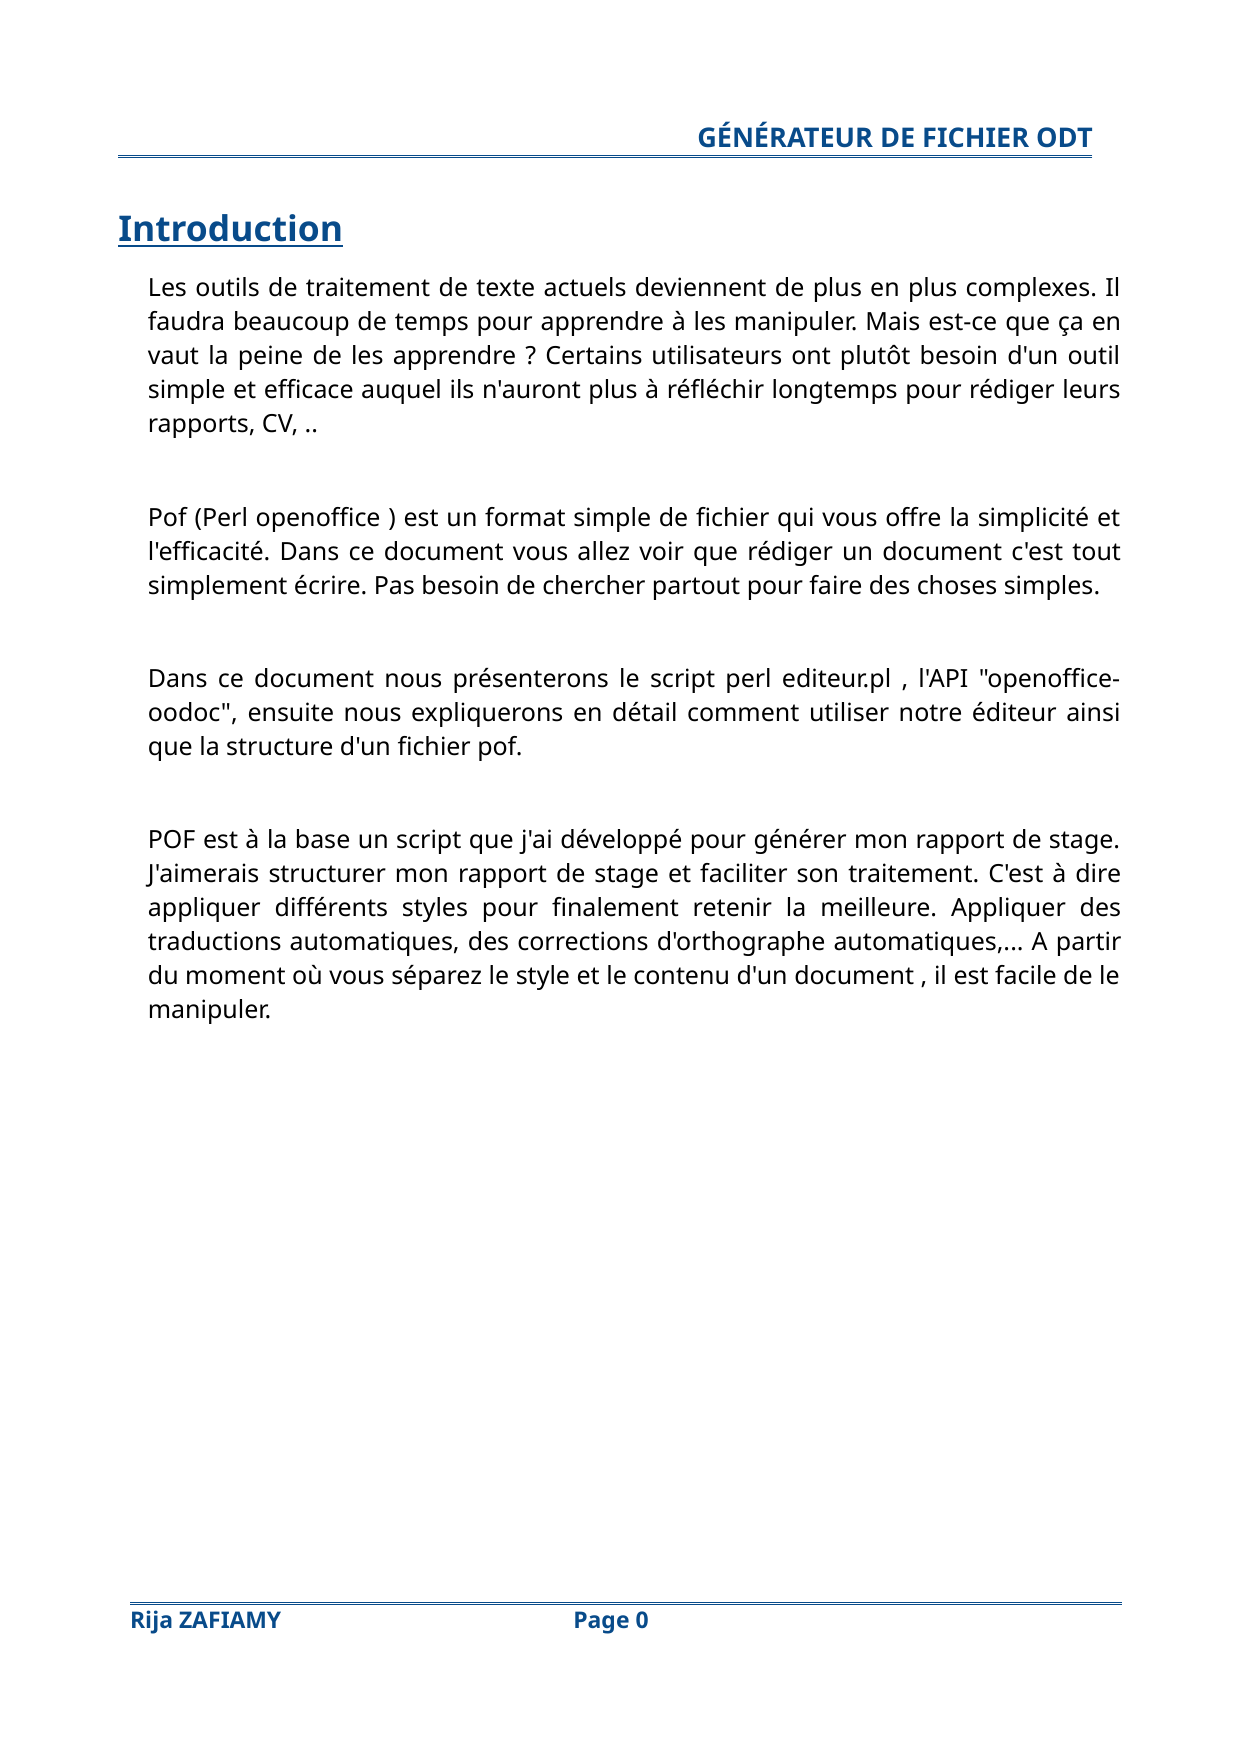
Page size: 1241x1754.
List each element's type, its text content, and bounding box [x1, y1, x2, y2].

text Introduction [118, 204, 1122, 252]
text POF est à la base un script que j'ai développé pour générer mon rapport de stage. J'aimerais structurer mon rapport de stage et faciliter son traitement. C'est à dire appliquer différents styles pour finalement retenir la meilleure. Appliquer des traductions automatiques, des corrections d'orthographe automatiques,... A partir du moment où vous séparez le style et le contenu d'un document , il est facile de le manipuler. [148, 822, 1122, 1026]
text Dans ce document nous présenterons le script perl editeur.pl , l'API "openoffice-oodoc", ensuite nous expliquerons en détail comment utiliser notre éditeur ainsi que la structure d'un fichier pof. [148, 660, 1122, 763]
text Pof (Perl openoffice ) est un format simple de fichier qui vous offre la simplicité et l'efficacité. Dans ce document vous allez voir que rédiger un document c'est tout simplement écrire. Pas besoin de chercher partout pour faire des choses simples. [148, 499, 1122, 601]
text Les outils de traitement de texte actuels deviennent de plus en plus complexes. Il faudra beaucoup de temps pour apprendre à les manipuler. Mais est-ce que ça en vaut la peine de les apprendre ? Certains utilisateurs ont plutôt besoin d'un outil simple et efficace auquel ils n'auront plus à réfléchir longtemps pour rédiger leurs rapports, CV, .. [148, 270, 1122, 440]
